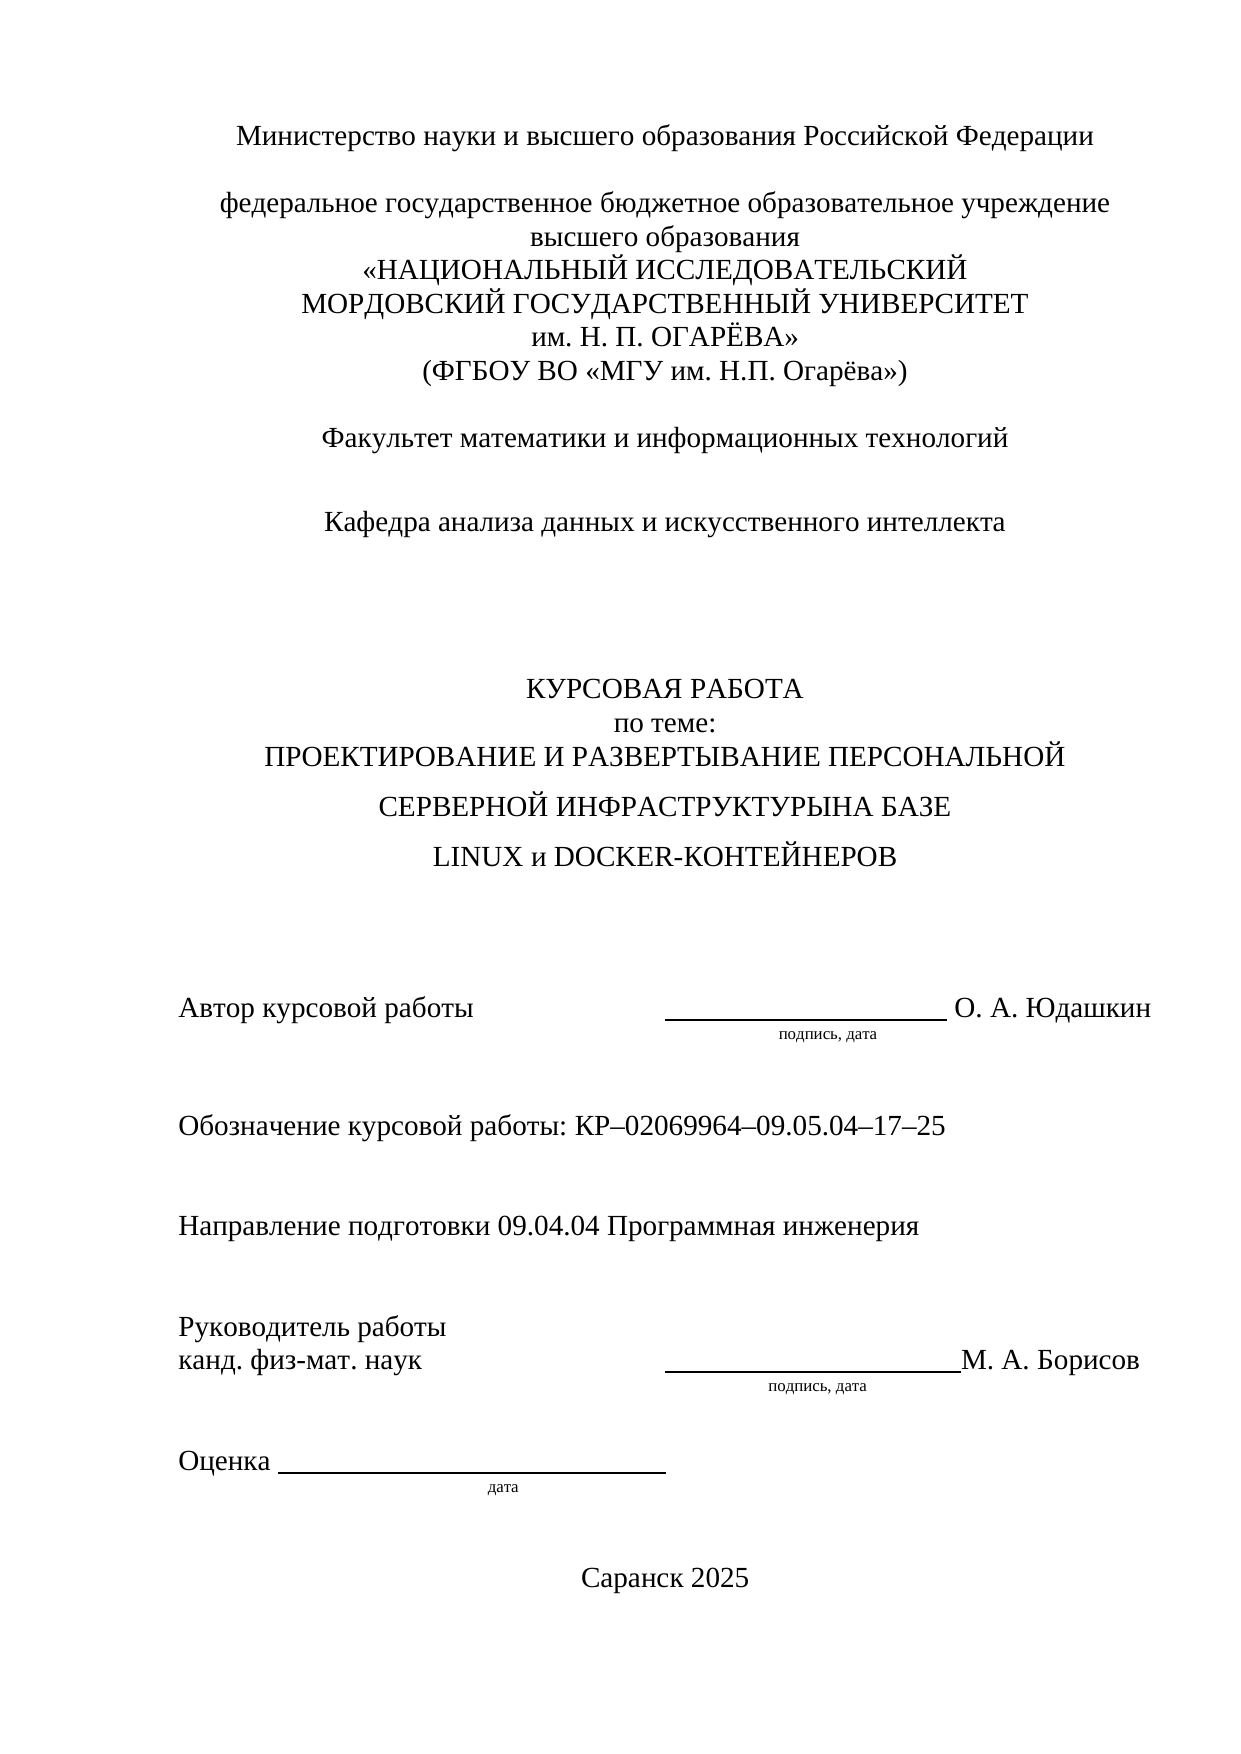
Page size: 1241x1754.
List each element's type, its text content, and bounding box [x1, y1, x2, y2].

text Направление подготовки 09.04.04 Программная инженерия [178, 1208, 1152, 1242]
text ПРОЕКТИРОВАНИЕ И РАЗВЕРТЫВАНИЕ ПЕРСОНАЛЬНОЙ СЕРВЕРНОЙ ИНФРАСТРУКТУРЫНА БАЗЕ LINUX и DOCKER-КОНТЕЙНЕРОВ [178, 739, 1152, 873]
text Саранск 2025 [178, 1560, 1152, 1594]
text канд. физ-мат. наук М. А. Борисов [178, 1342, 1152, 1376]
text подпись, дата [178, 1376, 1152, 1409]
text Обозначение курсовой работы: КР–02069964–09.05.04–17–25 [178, 1108, 1152, 1141]
text Автор курсовой работы О. А. Юдашкин [178, 990, 1152, 1024]
text «НАЦИОНАЛЬНЫЙ ИССЛЕДОВАТЕЛЬСКИЙ МОРДОВСКИЙ ГОСУДАРСТВЕННЫЙ УНИВЕРСИТЕТ им. Н. П. ОГАРЁВА» [178, 252, 1152, 353]
text КУРСОВАЯ РАБОТА [178, 672, 1152, 705]
text подпись, дата [178, 1024, 1152, 1057]
text Руководитель работы [178, 1309, 1152, 1342]
text Факультет математики и информационных технологий [178, 420, 1152, 453]
text по теме: [178, 705, 1152, 739]
text Министерство науки и высшего образования Российской Федерации [178, 118, 1152, 152]
text Оценка [178, 1443, 1152, 1477]
text (ФГБОУ ВО «МГУ им. Н.П. Огарёва») [178, 353, 1152, 386]
text федеральное государственное бюджетное образовательное учреждение высшего образования [178, 185, 1152, 252]
text Кафедра анализа данных и искусственного интеллекта [178, 504, 1152, 537]
text дата [178, 1477, 1152, 1510]
